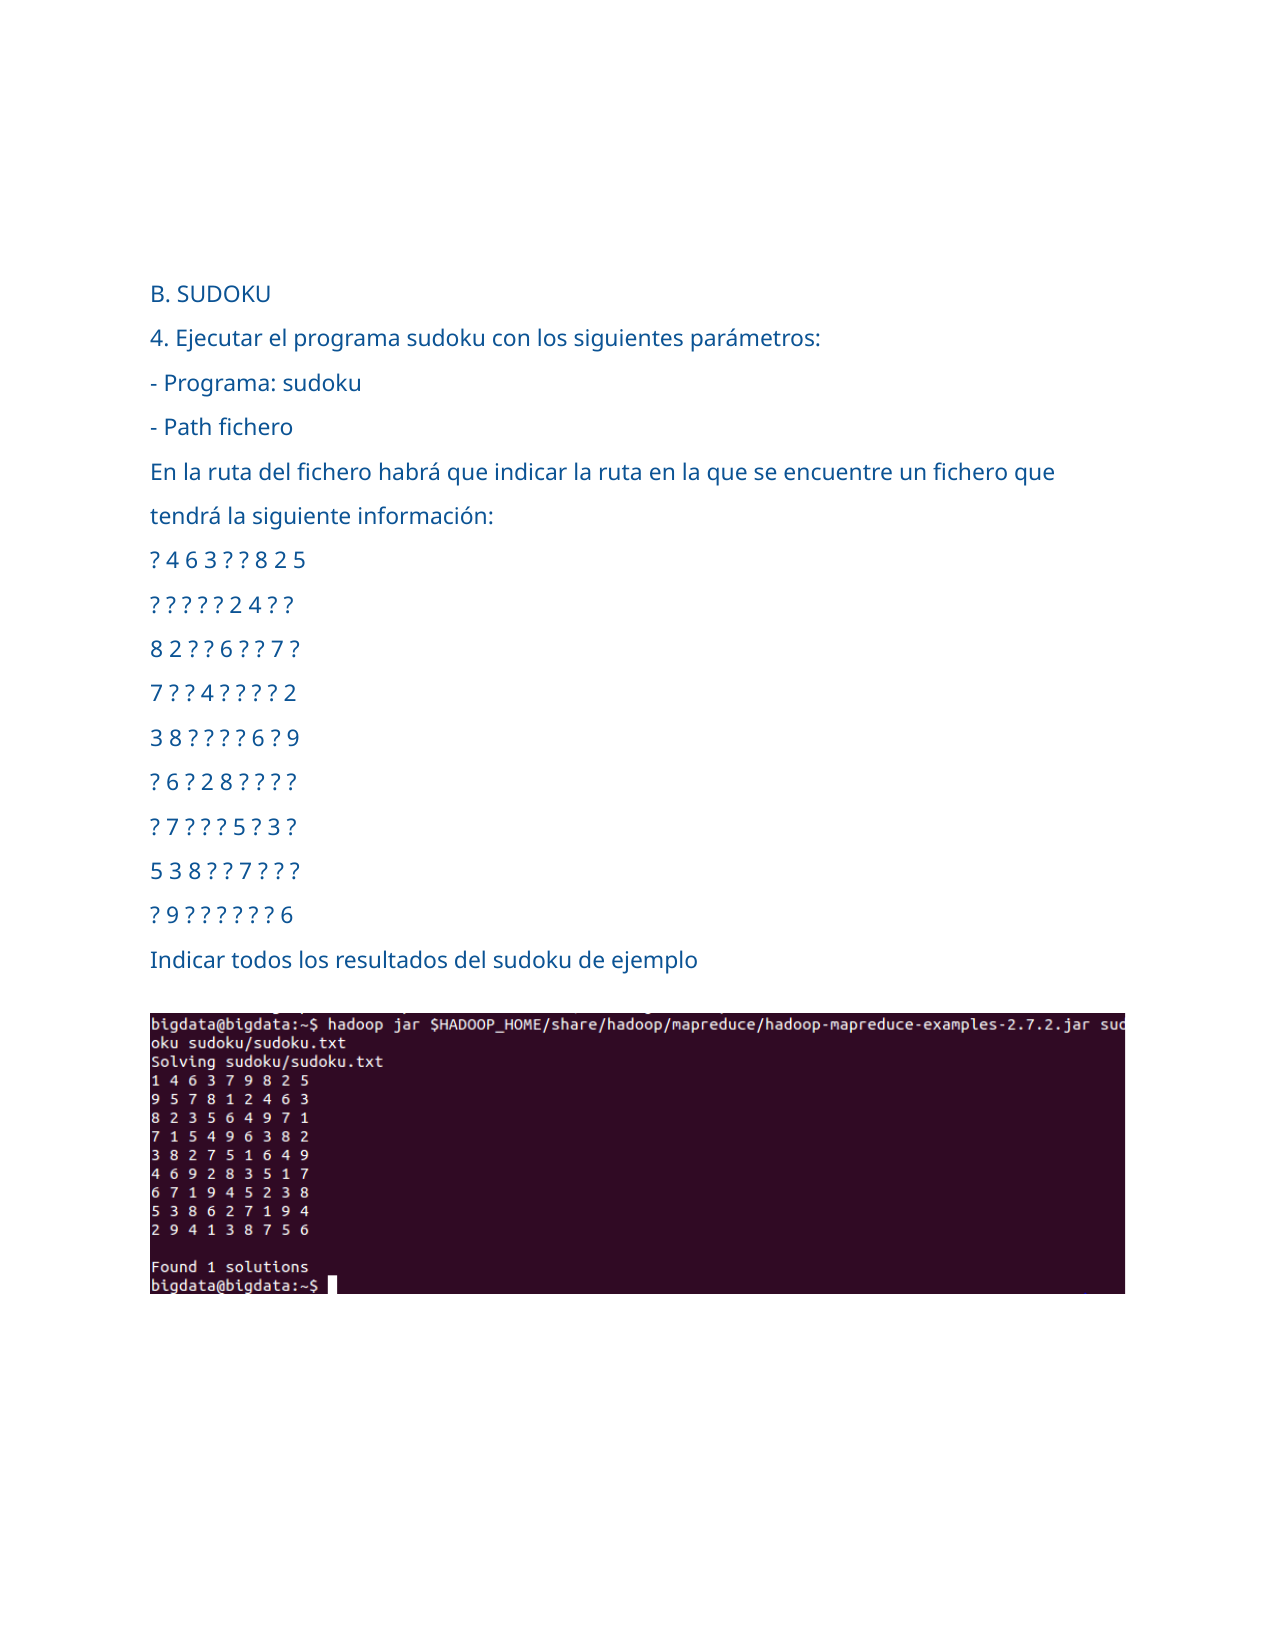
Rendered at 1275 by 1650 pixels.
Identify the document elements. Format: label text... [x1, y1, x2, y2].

text ? ? ? ? ? 2 4 ? ? [150, 589, 1125, 620]
text Indicar todos los resultados del sudoku de ejemplo [150, 944, 1125, 975]
text - Path fichero [150, 411, 1125, 442]
text ? 4 6 3 ? ? 8 2 5 [150, 544, 1125, 576]
text ? 7 ? ? ? 5 ? 3 ? [150, 811, 1125, 842]
text 3 8 ? ? ? ? 6 ? 9 [150, 722, 1125, 753]
text 4. Ejecutar el programa sudoku con los siguientes parámetros: [150, 322, 1125, 354]
text 5 3 8 ? ? 7 ? ? ? [150, 855, 1125, 886]
text 7 ? ? 4 ? ? ? ? 2 [150, 677, 1125, 709]
text 8 2 ? ? 6 ? ? 7 ? [150, 633, 1125, 664]
text B. SUDOKU [150, 278, 1125, 309]
text En la ruta del fichero habrá que indicar la ruta en la que se encuentre un fichero que tendrá la siguiente información: [150, 456, 1125, 531]
text ? 6 ? 2 8 ? ? ? ? [150, 766, 1125, 797]
text ? 9 ? ? ? ? ? ? 6 [150, 899, 1125, 931]
text - Programa: sudoku [150, 367, 1125, 398]
